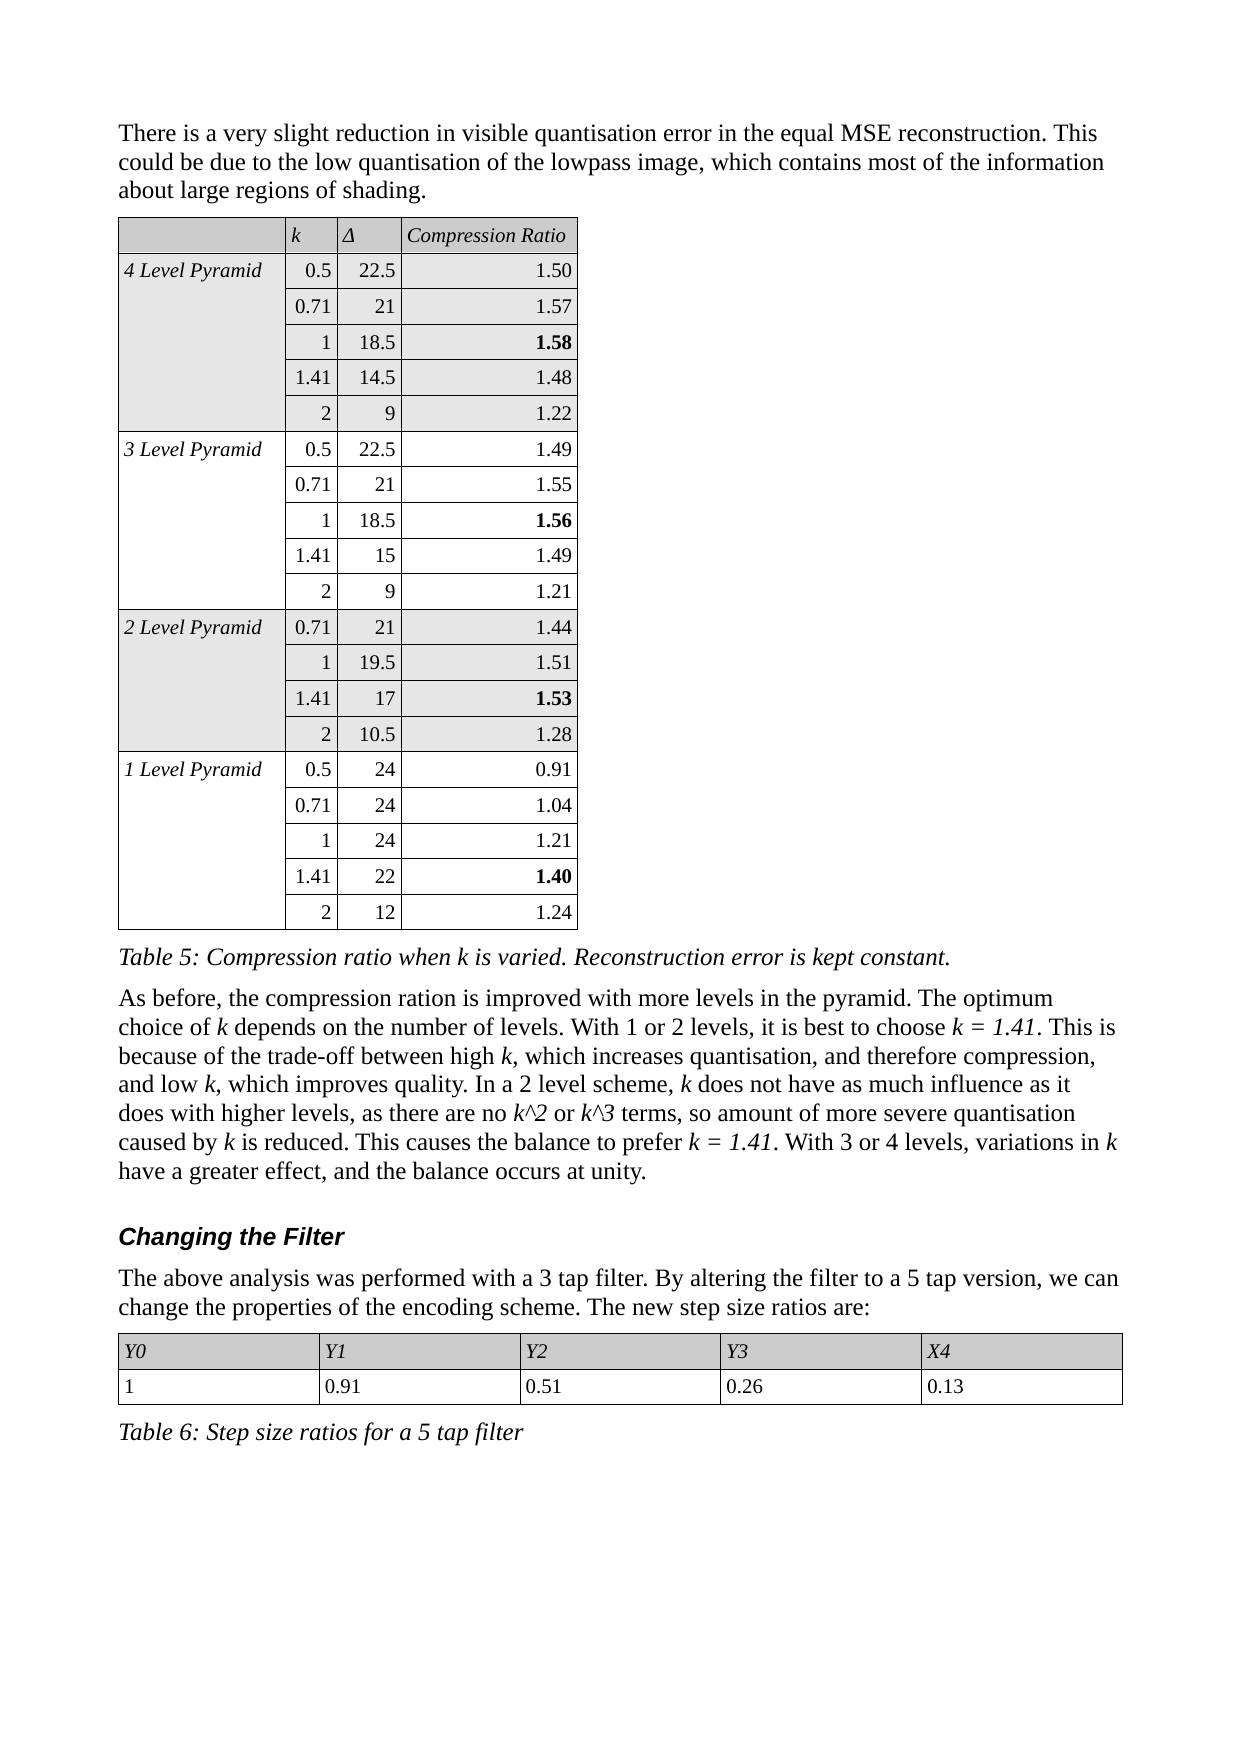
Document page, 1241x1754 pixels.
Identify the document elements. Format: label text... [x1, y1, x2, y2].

text Table 5: Compression ratio when k is varied. Reconstruction error is kept constant. [118, 942, 1122, 971]
table_cell 9 [338, 396, 401, 431]
table_cell 1.24 [402, 895, 577, 929]
table_cell 9 [338, 574, 401, 609]
table_cell 0.5 [286, 752, 337, 787]
table_header X4 [922, 1334, 1122, 1369]
table_cell 1.22 [402, 396, 577, 431]
table_cell 15 [338, 539, 401, 573]
table_cell 1.51 [402, 645, 577, 680]
table_cell 22 [338, 859, 401, 894]
table_cell 3 Level Pyramid [119, 432, 285, 609]
table_cell 2 [286, 717, 337, 751]
table_cell 0.71 [286, 788, 337, 822]
table_cell 17 [338, 681, 401, 716]
table_cell 1.55 [402, 467, 577, 502]
table_cell 4 Level Pyramid [119, 254, 285, 431]
text As before, the compression ration is improved with more levels in the pyramid. The optimum choice of k depends on the number of levels. With 1 or 2 levels, it is best to choose k = 1.41. This is because of the trade-off between high k, which increases quantisation, and therefore compression, and low k, which improves quality. In a 2 level scheme, k does not have as much influence as it does with higher levels, as there are no k^2 or k^3 terms, so amount of more severe quantisation caused by k is reduced. This causes the balance to prefer k = 1.41. With 3 or 4 levels, variations in k have a greater effect, and the balance occurs at unity. [118, 983, 1122, 1184]
table_cell 1.41 [286, 539, 337, 573]
table_cell 19.5 [338, 645, 401, 680]
table_cell 1.44 [402, 610, 577, 644]
table_cell 1.41 [286, 681, 337, 716]
table_cell 2 [286, 574, 337, 609]
table_cell 1.40 [402, 859, 577, 894]
table_cell 22.5 [338, 254, 401, 288]
table_cell 1.50 [402, 254, 577, 288]
table_cell 21 [338, 289, 401, 324]
table_cell 1.56 [402, 503, 577, 537]
table_header [119, 218, 285, 252]
table_cell 1.49 [402, 539, 577, 573]
table_cell 14.5 [338, 360, 401, 395]
table_cell 1 [119, 1370, 319, 1404]
table_header Y1 [320, 1334, 520, 1369]
table_cell 0.91 [402, 752, 577, 787]
table_cell 12 [338, 895, 401, 929]
table_cell 1.21 [402, 824, 577, 858]
table_cell 21 [338, 610, 401, 644]
table_header Y0 [119, 1334, 319, 1369]
table_header Y2 [521, 1334, 720, 1369]
table_cell 1.49 [402, 432, 577, 466]
table_cell 10.5 [338, 717, 401, 751]
table_cell 2 [286, 396, 337, 431]
table_cell 22.5 [338, 432, 401, 466]
table_cell 1 [286, 503, 337, 537]
table_cell 1 [286, 325, 337, 359]
table_cell 0.13 [922, 1370, 1122, 1404]
text There is a very slight reduction in visible quantisation error in the equal MSE reconstruction. This could be due to the low quantisation of the lowpass image, which contains most of the information about large regions of shading. [118, 118, 1122, 204]
table_cell 1 Level Pyramid [119, 752, 285, 929]
table_cell 21 [338, 467, 401, 502]
table_cell 18.5 [338, 503, 401, 537]
table_cell 1.41 [286, 360, 337, 395]
table_cell 0.91 [320, 1370, 520, 1404]
table_cell 1 [286, 645, 337, 680]
text The above analysis was performed with a 3 tap filter. By altering the filter to a 5 tap version, we can change the properties of the encoding scheme. The new step size ratios are: [118, 1263, 1122, 1321]
table_cell 0.71 [286, 610, 337, 644]
table_cell 1.21 [402, 574, 577, 609]
table_cell 24 [338, 824, 401, 858]
table_cell 24 [338, 752, 401, 787]
table_cell 0.71 [286, 289, 337, 324]
table_cell 0.26 [721, 1370, 921, 1404]
table_cell 1.57 [402, 289, 577, 324]
table_cell 1.58 [402, 325, 577, 359]
table_cell 0.51 [521, 1370, 720, 1404]
table_cell 24 [338, 788, 401, 822]
table_cell 1.41 [286, 859, 337, 894]
table_header Y3 [721, 1334, 921, 1369]
table_cell 1.53 [402, 681, 577, 716]
table_cell 1.04 [402, 788, 577, 822]
table_header k [286, 218, 337, 252]
table_cell 1.48 [402, 360, 577, 395]
table_cell 18.5 [338, 325, 401, 359]
table_cell 2 Level Pyramid [119, 610, 285, 751]
text Table 6: Step size ratios for a 5 tap filter [118, 1417, 1122, 1446]
subtitle Changing the Filter [118, 1222, 1122, 1251]
table_cell 2 [286, 895, 337, 929]
table_header Δ [338, 218, 401, 252]
table_cell 1.28 [402, 717, 577, 751]
table_cell 0.5 [286, 254, 337, 288]
table_header Compression Ratio [402, 218, 577, 252]
table_cell 0.5 [286, 432, 337, 466]
table_cell 1 [286, 824, 337, 858]
table_cell 0.71 [286, 467, 337, 502]
